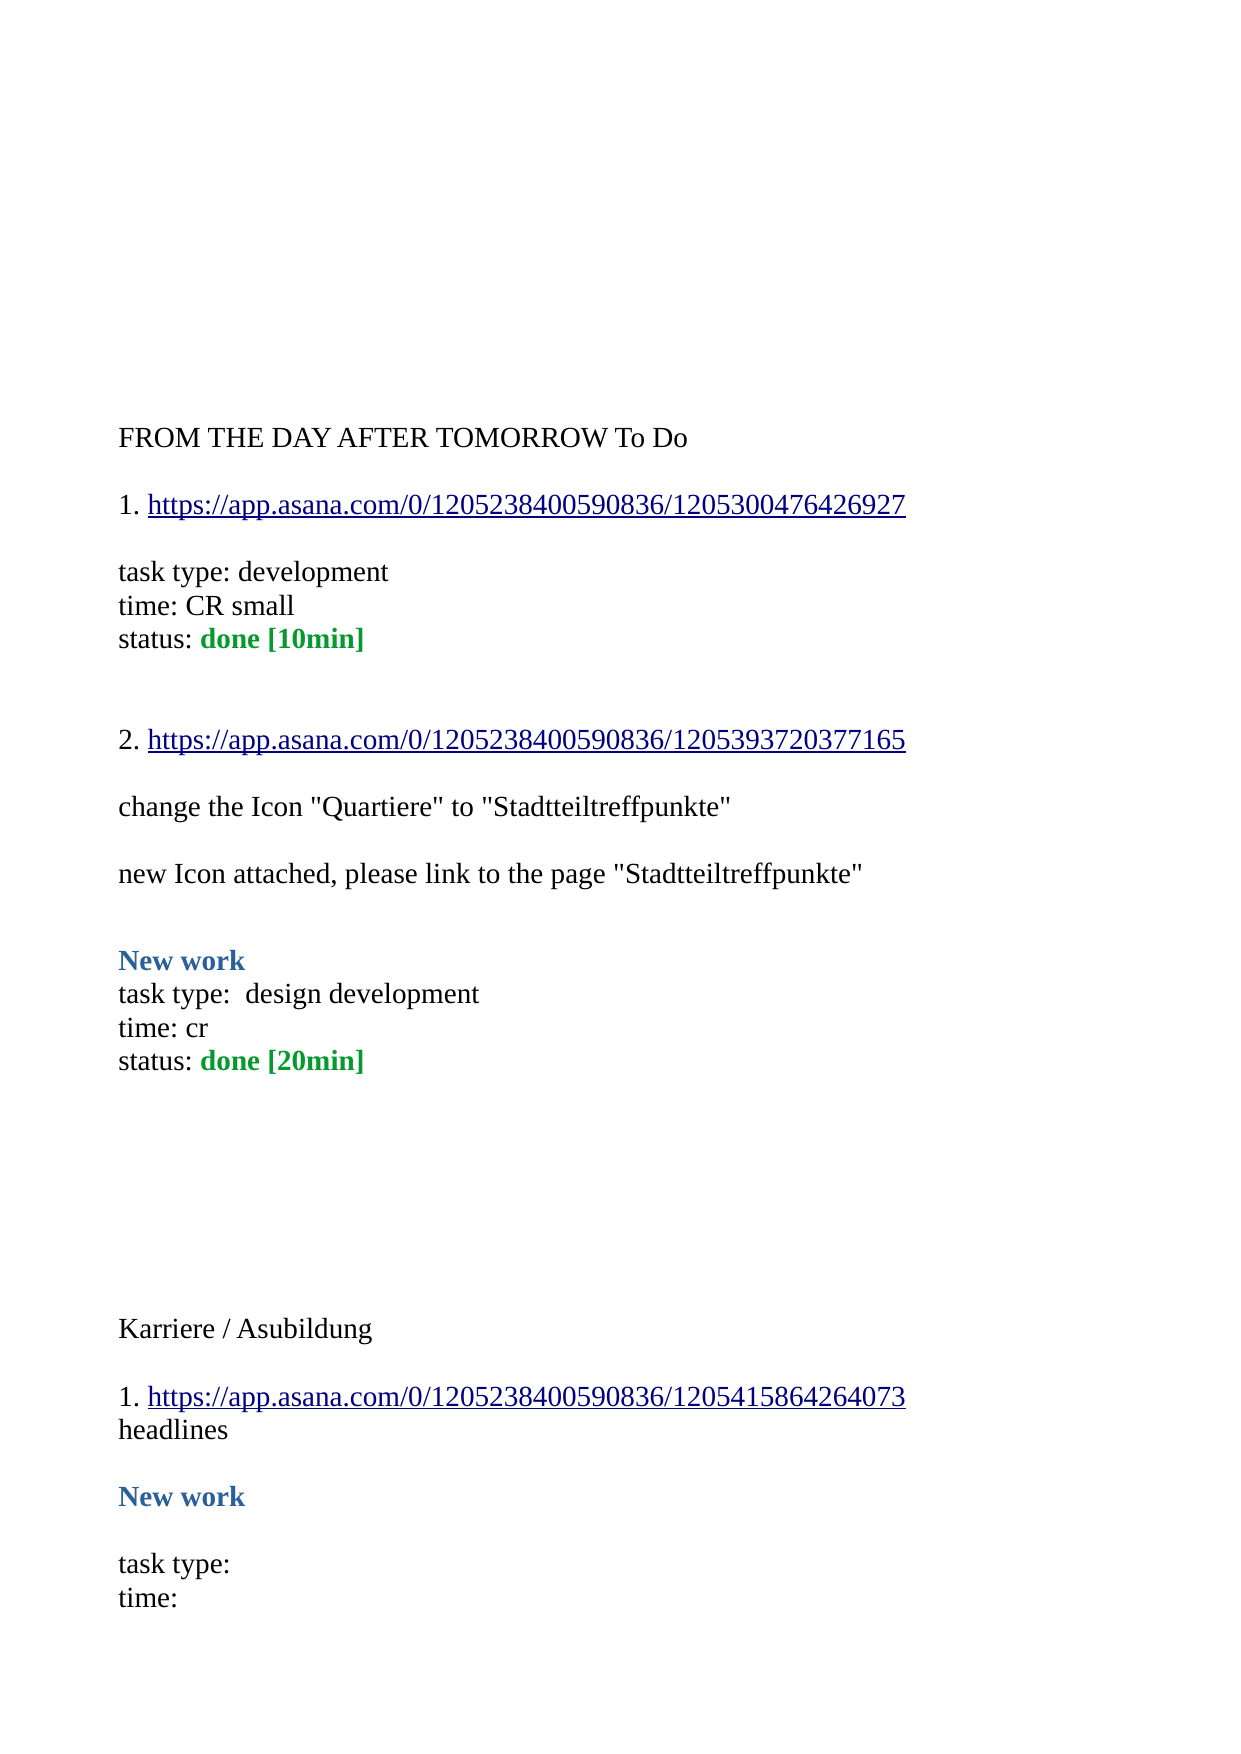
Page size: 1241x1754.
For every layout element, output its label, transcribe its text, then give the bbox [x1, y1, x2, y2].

text New work [118, 943, 1122, 976]
text new Icon attached, please link to the page "Stadtteiltreffpunkte" [118, 856, 1122, 889]
text time: [118, 1580, 1122, 1613]
text 1. https://app.asana.com/0/1205238400590836/1205415864264073 [118, 1379, 1122, 1412]
text task type: design development [118, 976, 1122, 1010]
text status: done [20min] [118, 1043, 1122, 1077]
text headlines [118, 1412, 1122, 1446]
text 2. https://app.asana.com/0/1205238400590836/1205393720377165 [118, 722, 1122, 755]
text 1. https://app.asana.com/0/1205238400590836/1205300476426927 [118, 487, 1122, 554]
text task type: [118, 1546, 1122, 1580]
text change the Icon "Quartiere" to "Stadtteiltreffpunkte" [118, 789, 1122, 822]
text task type: development [118, 554, 1122, 588]
text time: cr [118, 1010, 1122, 1043]
text FROM THE DAY AFTER TOMORROW To Do [118, 420, 1122, 453]
text time: CR small [118, 588, 1122, 621]
text New work [118, 1479, 1122, 1513]
text Karriere / Asubildung [118, 1312, 1122, 1345]
text status: done [10min] [118, 621, 1122, 655]
